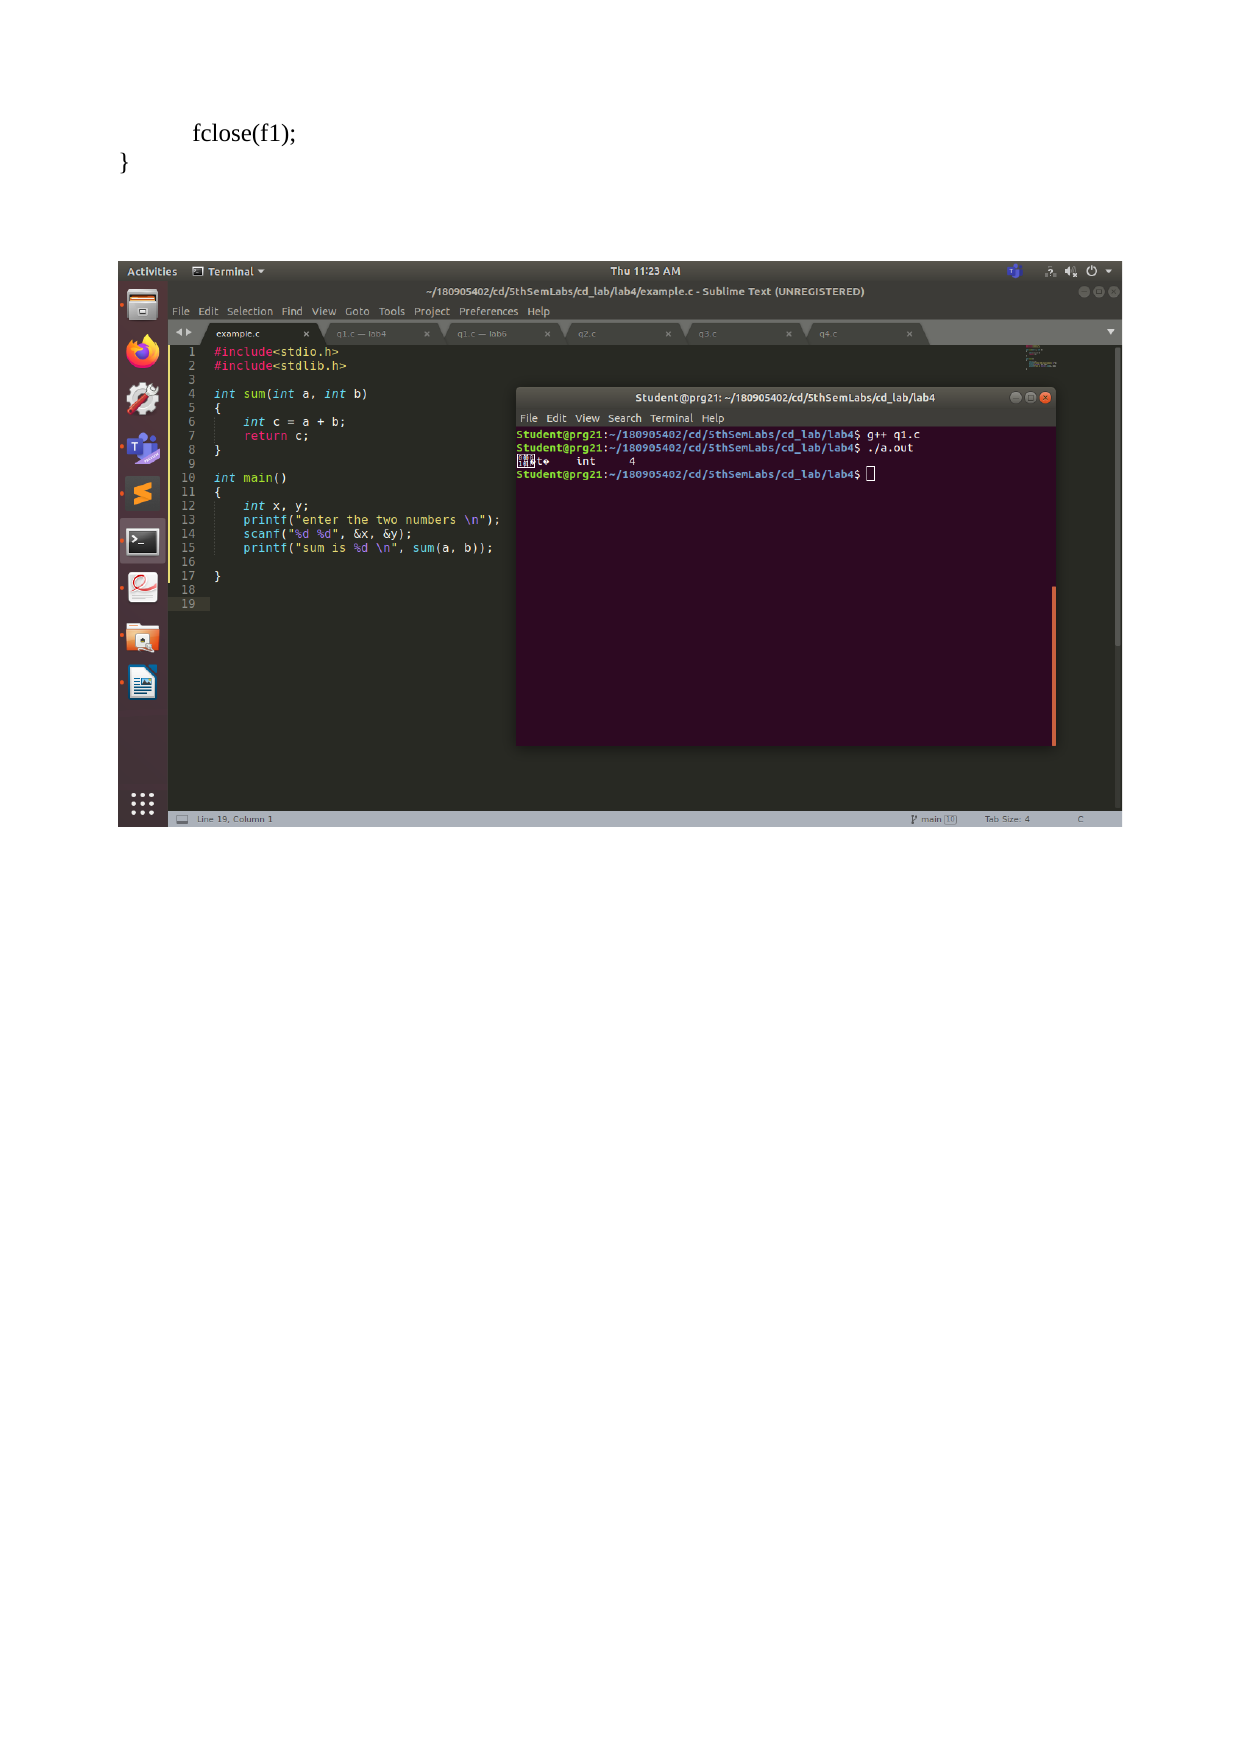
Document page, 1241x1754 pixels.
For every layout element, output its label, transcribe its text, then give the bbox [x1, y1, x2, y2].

text } [118, 147, 1122, 176]
text fclose(f1); [118, 118, 1122, 147]
picture [118, 261, 1123, 827]
